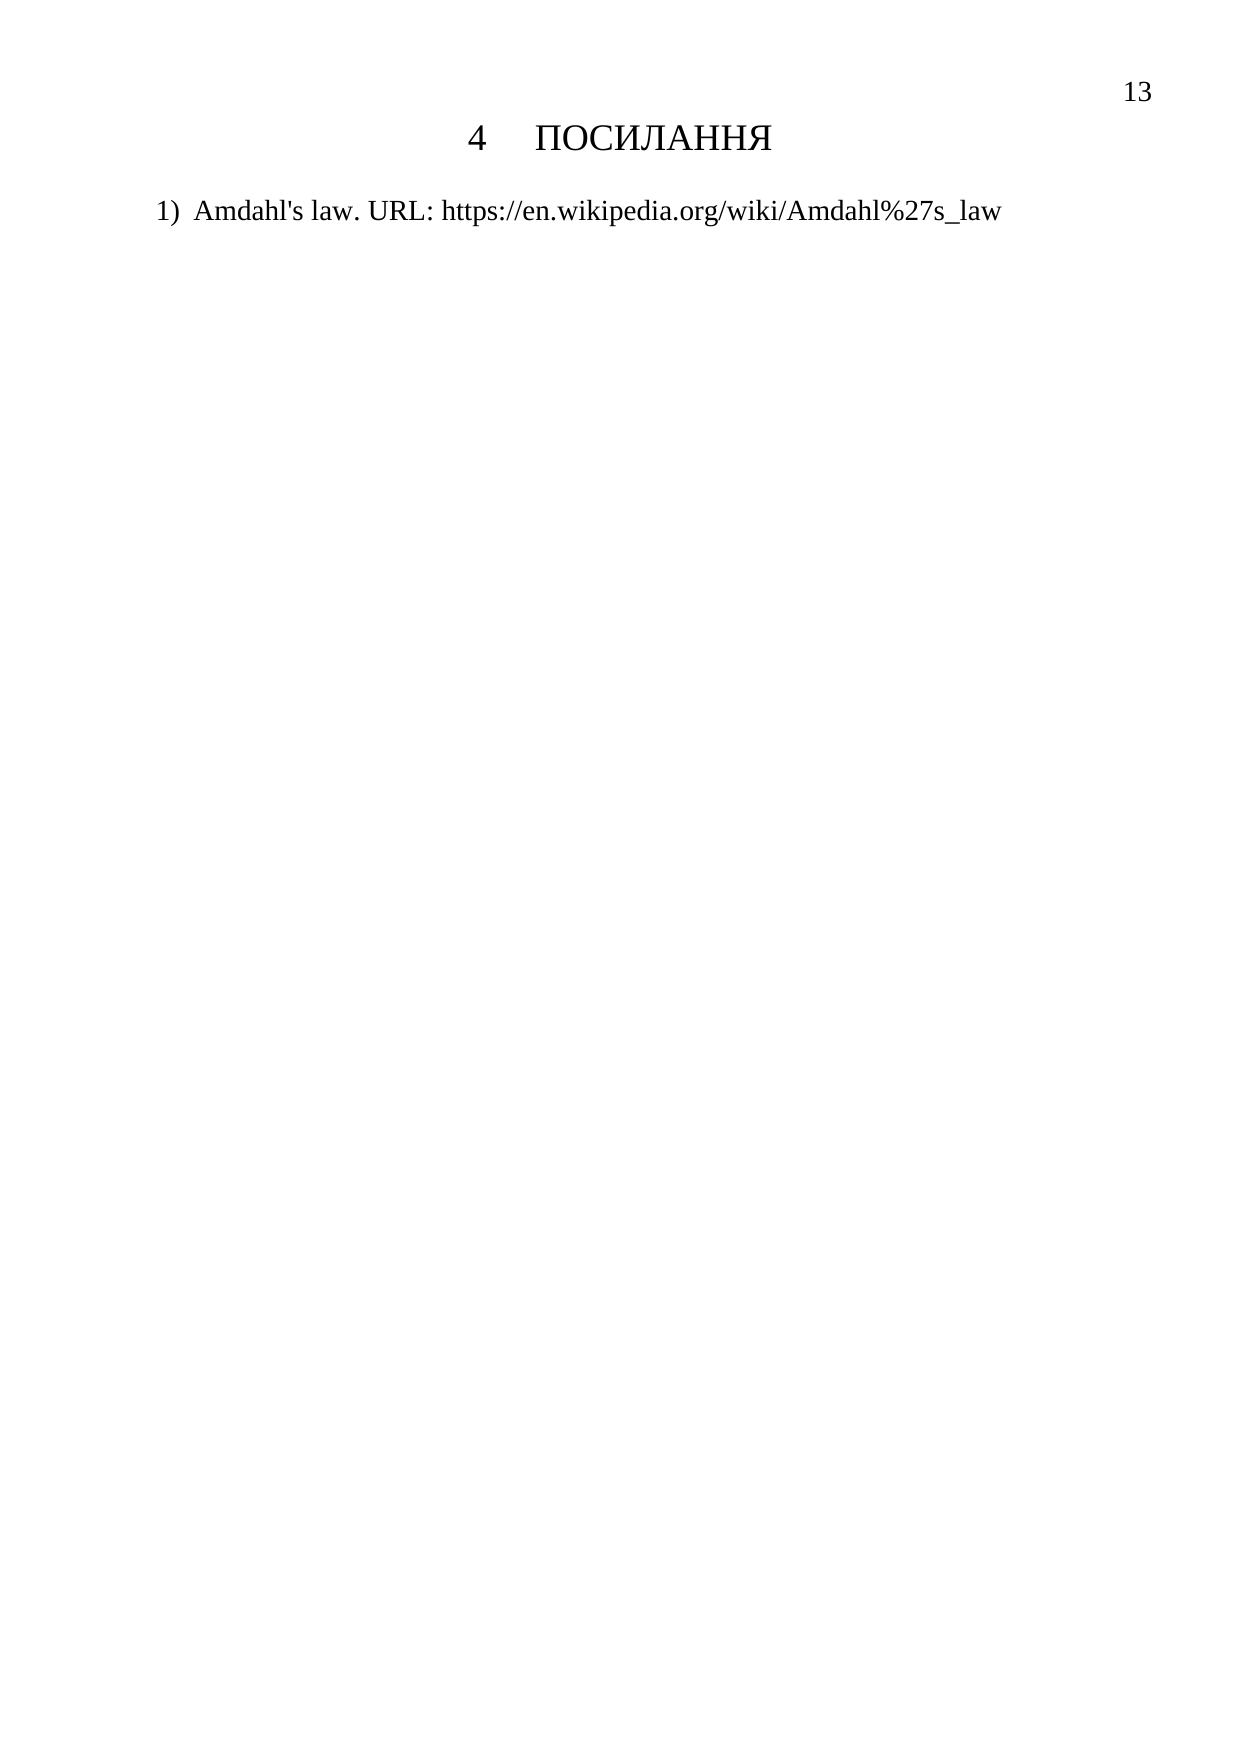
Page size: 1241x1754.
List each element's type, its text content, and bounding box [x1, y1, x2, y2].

subtitle Посилання [118, 115, 1122, 158]
list Amdahl's law. URL: https://en.wikipedia.org/wiki/Amdahl%27s_law [156, 193, 1122, 226]
